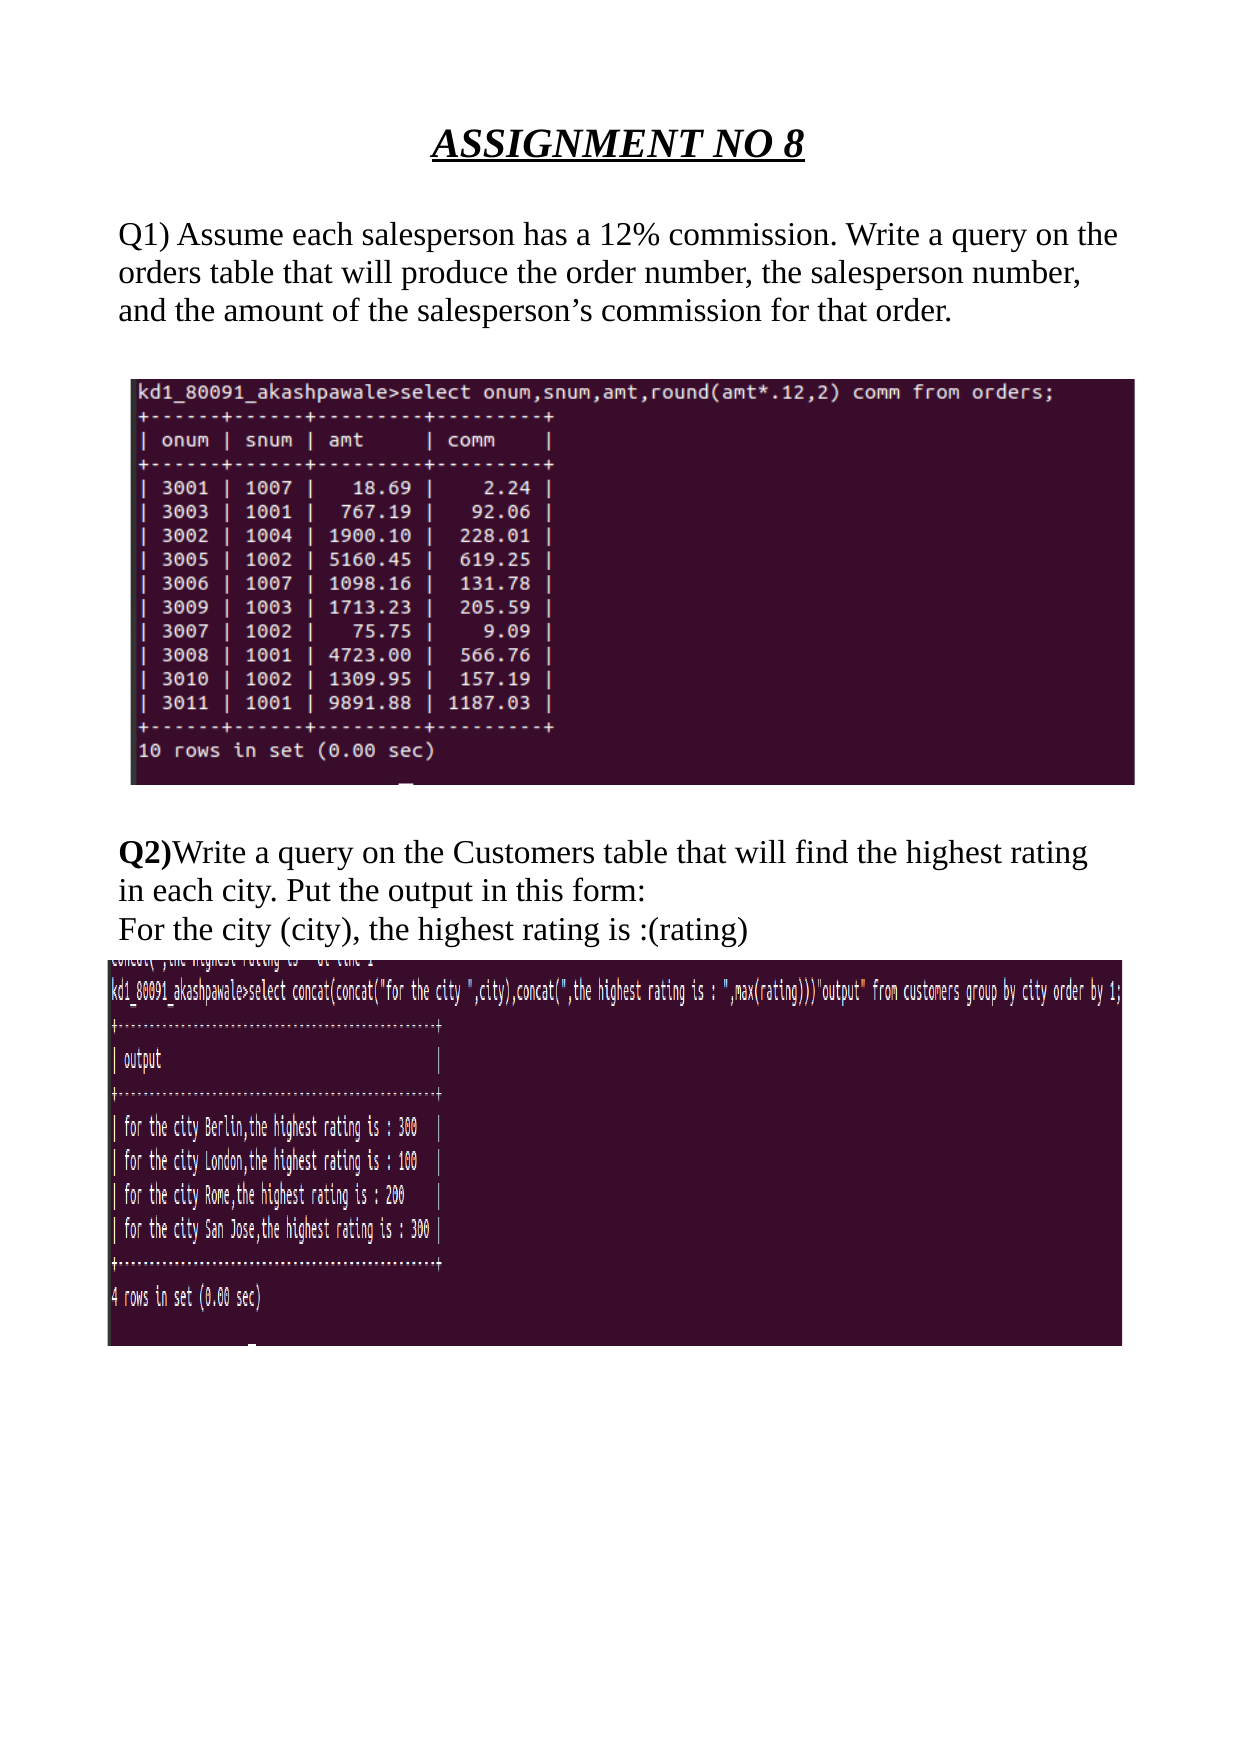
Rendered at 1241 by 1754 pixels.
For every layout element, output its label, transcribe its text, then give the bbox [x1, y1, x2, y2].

picture [107, 960, 1123, 1346]
text For the city (city), the highest rating is :(rating) [118, 909, 1122, 947]
picture [130, 379, 1135, 785]
text Q2)Write a query on the Customers table that will find the highest rating in each city. Put the output in this form: [118, 832, 1122, 909]
text ASSIGNMENT NO 8 [118, 118, 1122, 166]
text Q1) Assume each salesperson has a 12% commission. Write a query on the orders table that will produce the order number, the salesperson number, and the amount of the salesperson’s commission for that order. [118, 214, 1122, 329]
